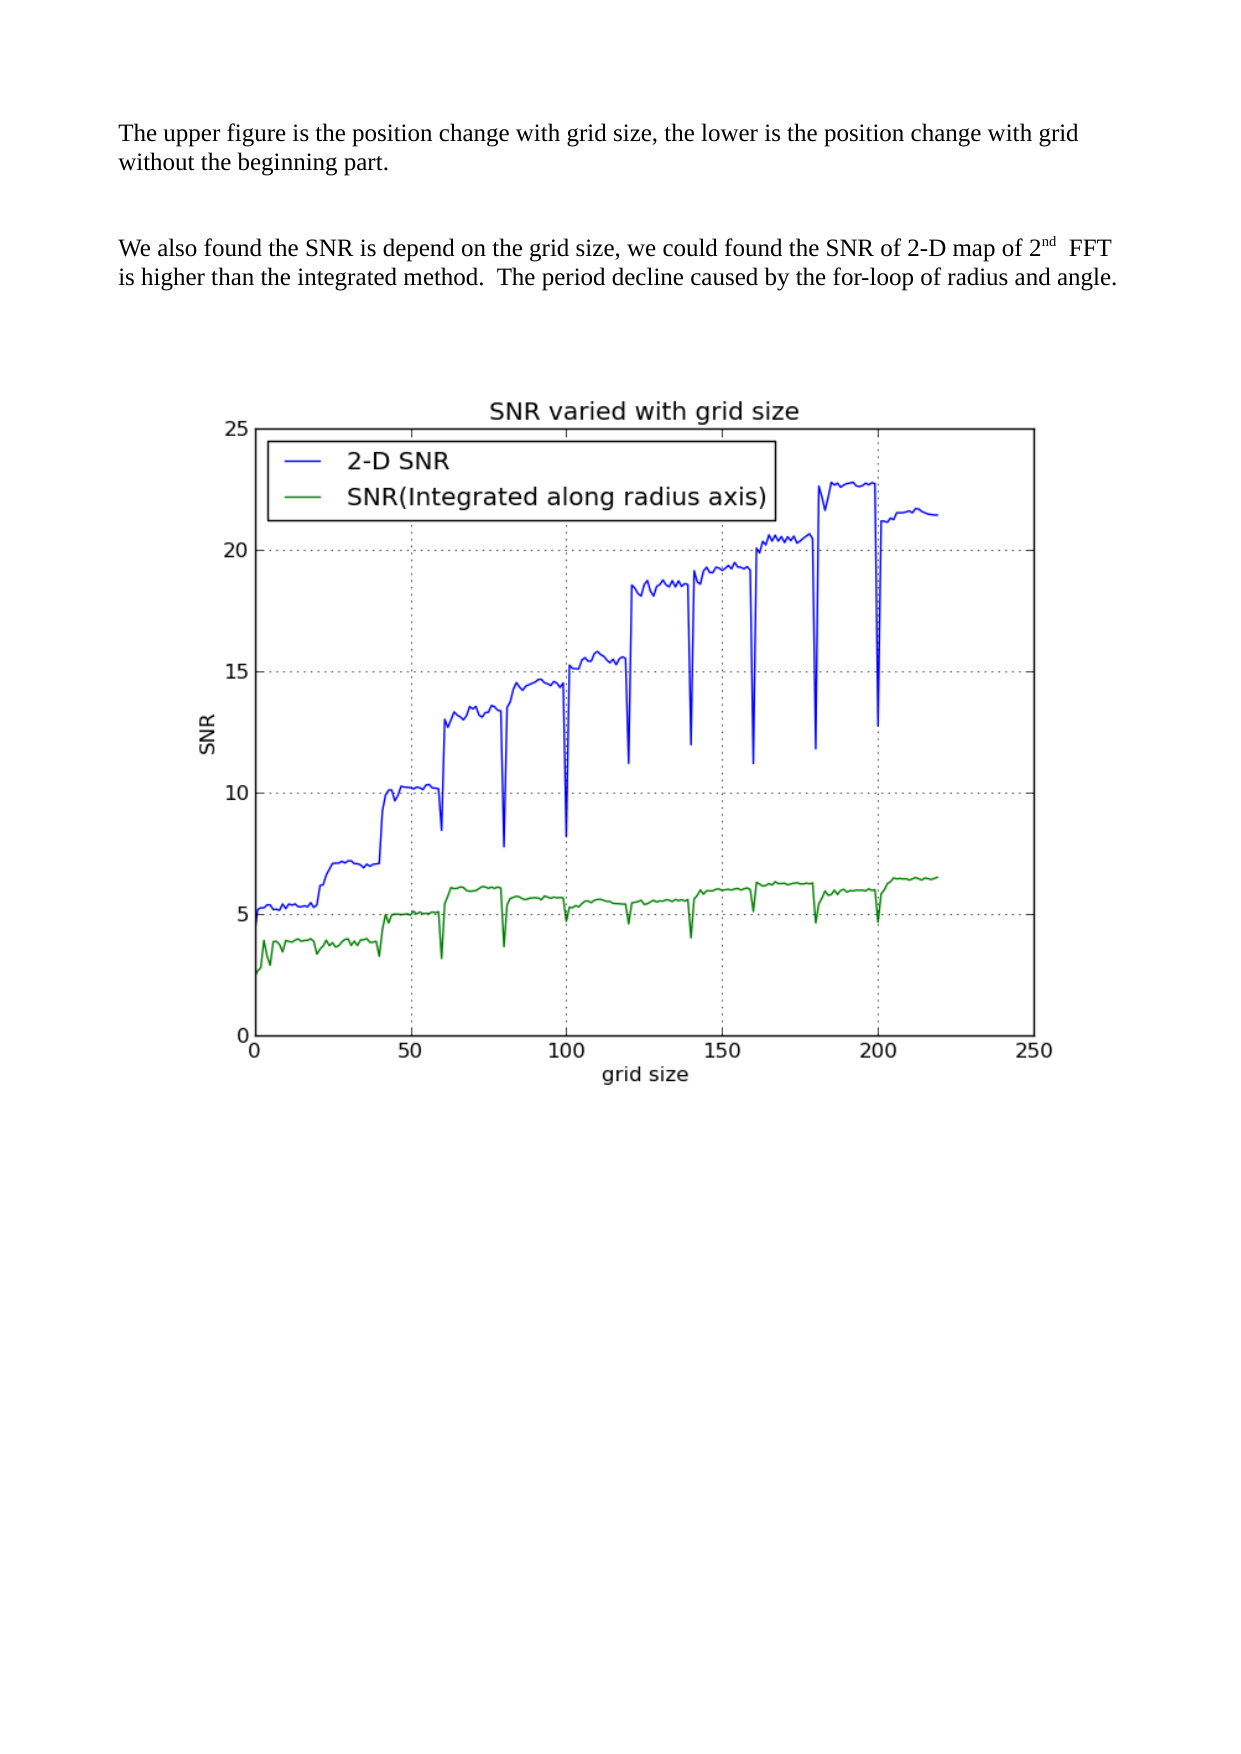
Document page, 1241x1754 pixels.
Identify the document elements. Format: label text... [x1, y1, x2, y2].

picture [129, 353, 1134, 1111]
text We also found the SNR is depend on the grid size, we could found the SNR of 2-D map of 2nd FFT is higher than the integrated method. The period decline caused by the for-loop of radius and angle. [118, 233, 1122, 291]
text The upper figure is the position change with grid size, the lower is the position change with grid without the beginning part. [118, 118, 1122, 176]
